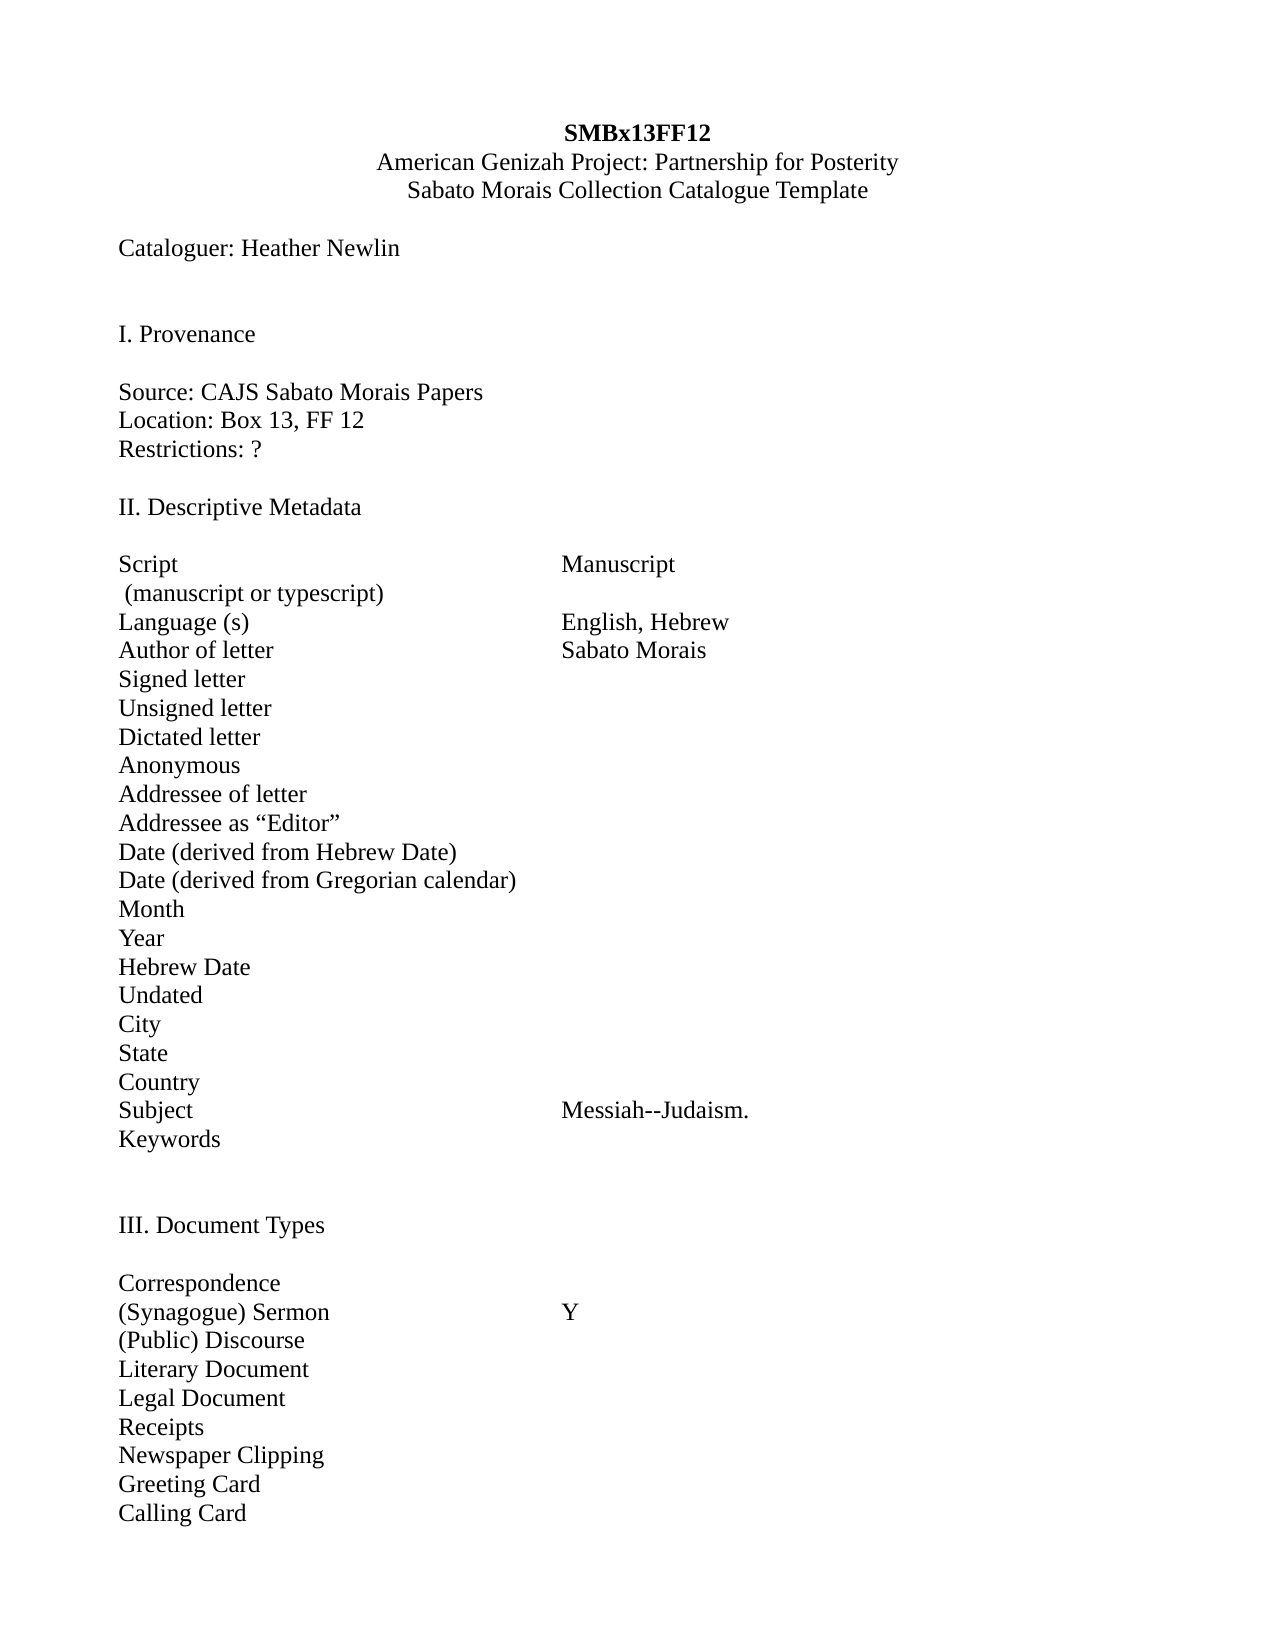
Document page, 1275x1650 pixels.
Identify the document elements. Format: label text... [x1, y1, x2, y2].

text Date (derived from Gregorian calendar) [118, 866, 1157, 894]
text Country [118, 1067, 1157, 1096]
text Calling Card [118, 1498, 1157, 1527]
text City [118, 1009, 1157, 1038]
text Newspaper Clipping [118, 1441, 1157, 1469]
text Location: Box 13, FF 12 [118, 406, 1157, 434]
text Legal Document [118, 1383, 1157, 1412]
text Undated [118, 981, 1157, 1009]
text Cataloguer: Heather Newlin [118, 233, 1157, 262]
text Script Manuscript [118, 549, 1157, 578]
text Hebrew Date [118, 952, 1157, 981]
text SMBx13FF12 [118, 118, 1157, 147]
text Language (s) English, Hebrew [118, 607, 1157, 636]
text Literary Document [118, 1354, 1157, 1383]
text (Synagogue) Sermon Y [118, 1297, 1157, 1326]
text Receipts [118, 1412, 1157, 1441]
text Keywords [118, 1124, 1157, 1153]
text Unsigned letter [118, 693, 1157, 722]
text Date (derived from Hebrew Date) [118, 837, 1157, 866]
text I. Provenance [118, 319, 1157, 348]
text II. Descriptive Metadata [118, 492, 1157, 521]
text Addressee of letter [118, 779, 1157, 808]
text Dictated letter [118, 722, 1157, 751]
text Addressee as “Editor” [118, 808, 1157, 837]
text Source: CAJS Sabato Morais Papers [118, 377, 1157, 406]
text (Public) Discourse [118, 1326, 1157, 1354]
text Sabato Morais Collection Catalogue Template [118, 176, 1157, 204]
text III. Document Types [118, 1211, 1157, 1239]
text (manuscript or typescript) [118, 578, 1157, 607]
text Greeting Card [118, 1469, 1157, 1498]
text Restrictions: ? [118, 434, 1157, 463]
text Author of letter Sabato Morais [118, 636, 1157, 664]
text Year [118, 923, 1157, 952]
text Correspondence [118, 1268, 1157, 1297]
text Subject Messiah--Judaism. [118, 1096, 1157, 1124]
text American Genizah Project: Partnership for Posterity [118, 147, 1157, 176]
text Month [118, 894, 1157, 923]
text Signed letter [118, 664, 1157, 693]
text State [118, 1038, 1157, 1067]
text Anonymous [118, 751, 1157, 779]
